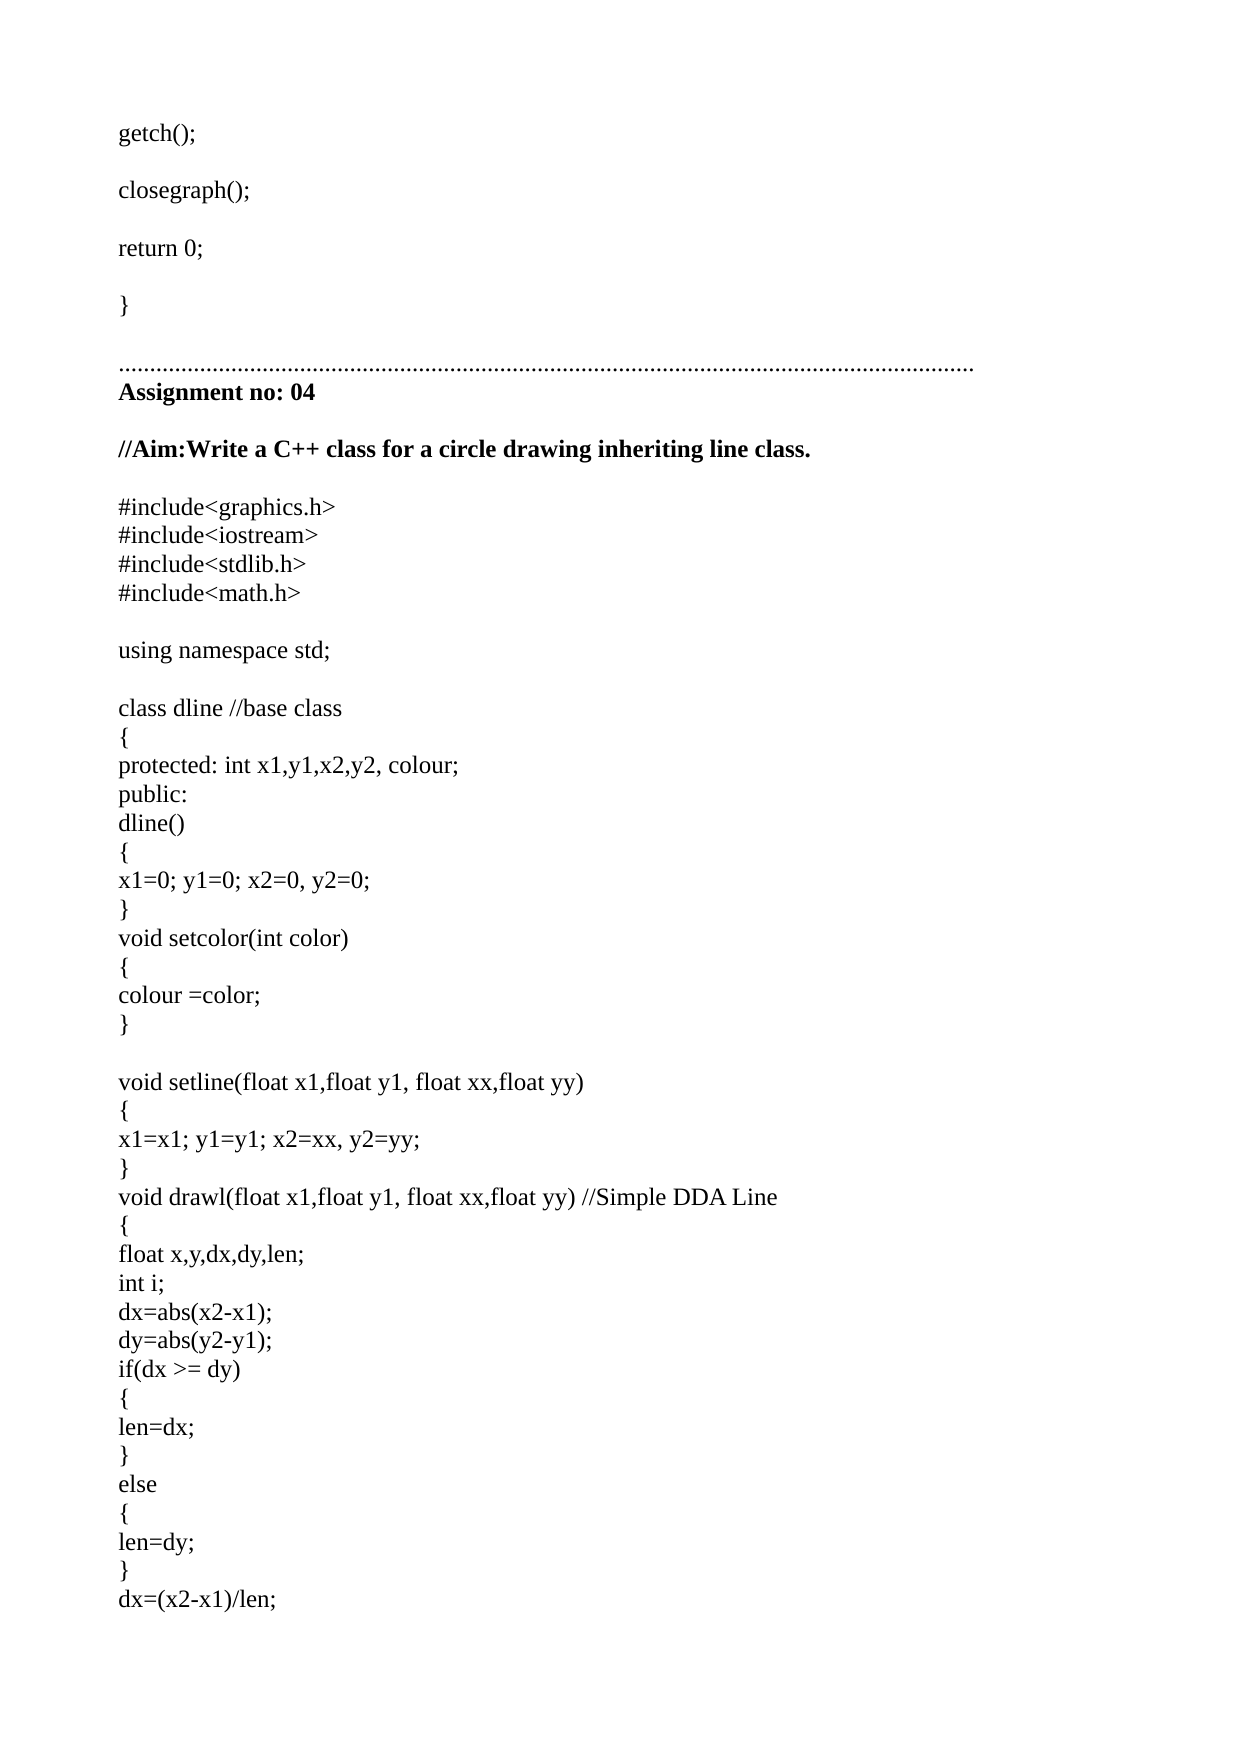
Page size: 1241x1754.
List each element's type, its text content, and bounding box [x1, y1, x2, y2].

text } [118, 894, 1122, 923]
text { [118, 1096, 1122, 1124]
text float x,y,dx,dy,len; [118, 1239, 1122, 1268]
text { [118, 952, 1122, 981]
text using namespace std; [118, 636, 1122, 664]
text Assignment no: 04 [118, 377, 1122, 406]
text getch(); [118, 118, 1122, 147]
text closegraph(); [118, 176, 1122, 204]
text } [118, 291, 1122, 319]
text else [118, 1469, 1122, 1498]
text { [118, 837, 1122, 866]
text } [118, 1556, 1122, 1584]
text } [118, 1441, 1122, 1469]
text if(dx >= dy) [118, 1354, 1122, 1383]
text class dline //base class [118, 693, 1122, 722]
text return 0; [118, 233, 1122, 262]
text public: [118, 779, 1122, 808]
text x1=0; y1=0; x2=0, y2=0; [118, 866, 1122, 894]
text } [118, 1009, 1122, 1038]
text { [118, 1383, 1122, 1412]
text { [118, 722, 1122, 751]
text colour =color; [118, 981, 1122, 1009]
text } [118, 1153, 1122, 1182]
text void drawl(float x1,float y1, float xx,float yy) //Simple DDA Line [118, 1182, 1122, 1211]
text x1=x1; y1=y1; x2=xx, y2=yy; [118, 1124, 1122, 1153]
text len=dy; [118, 1527, 1122, 1556]
text dx=abs(x2-x1); [118, 1297, 1122, 1326]
text #include<graphics.h> [118, 492, 1122, 521]
text dline() [118, 808, 1122, 837]
text void setcolor(int color) [118, 923, 1122, 952]
text protected: int x1,y1,x2,y2, colour; [118, 751, 1122, 779]
text len=dx; [118, 1412, 1122, 1441]
text #include<math.h> [118, 578, 1122, 607]
text #include<stdlib.h> [118, 549, 1122, 578]
text #include<iostream> [118, 521, 1122, 549]
text void setline(float x1,float y1, float xx,float yy) [118, 1067, 1122, 1096]
text ......................................................................................................................................... [118, 348, 1122, 377]
text dx=(x2-x1)/len; [118, 1584, 1122, 1613]
text { [118, 1211, 1122, 1239]
text int i; [118, 1268, 1122, 1297]
text { [118, 1498, 1122, 1527]
text //Aim:Write a C++ class for a circle drawing inheriting line class. [118, 434, 1122, 463]
text dy=abs(y2-y1); [118, 1326, 1122, 1354]
